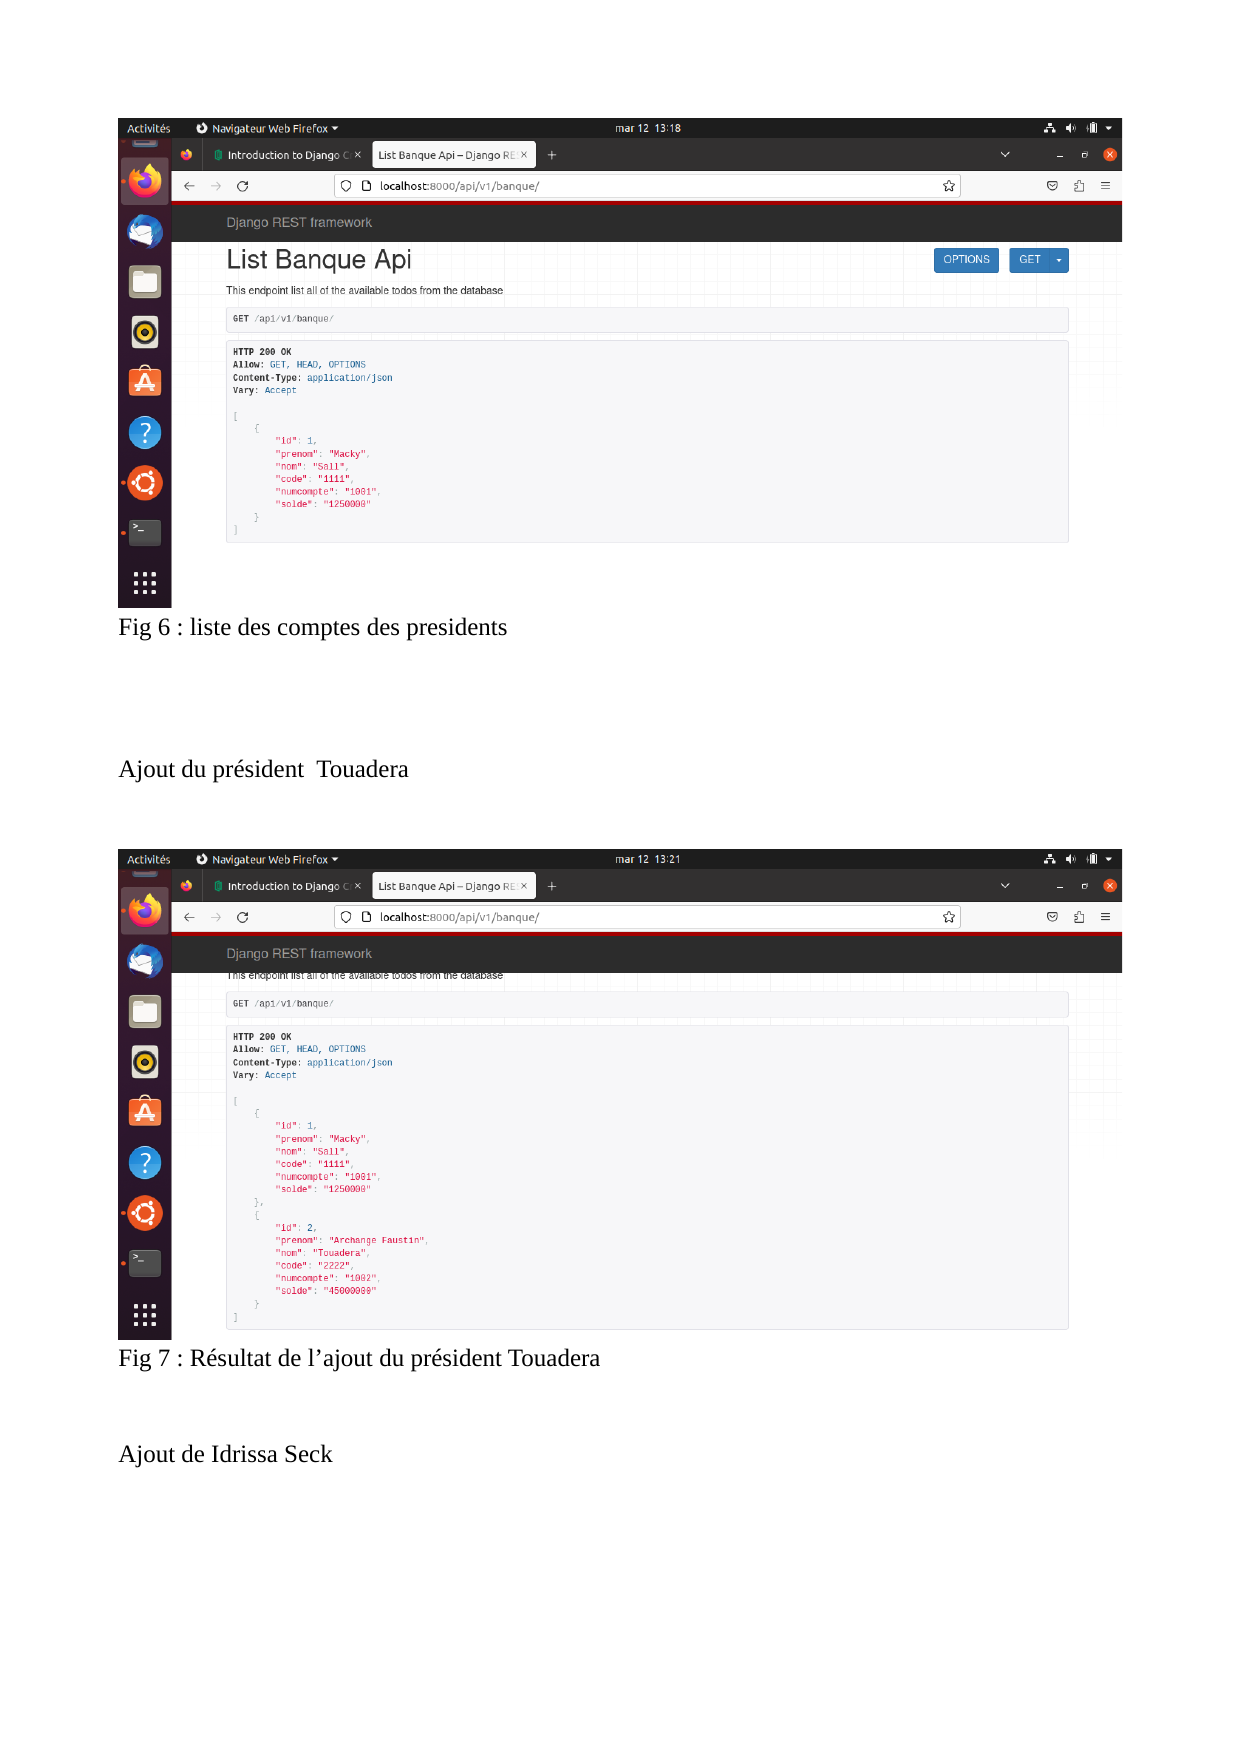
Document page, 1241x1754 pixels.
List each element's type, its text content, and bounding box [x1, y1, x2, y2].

picture [118, 849, 1123, 1340]
text Ajout de Idrissa Seck [118, 1439, 1122, 1467]
text Fig 6 : liste des comptes des presidents [118, 608, 1122, 641]
text Ajout du président Touadera [118, 754, 1122, 783]
text Fig 7 : Résultat de l’ajout du président Touadera [118, 1340, 1122, 1372]
picture [118, 118, 1123, 608]
